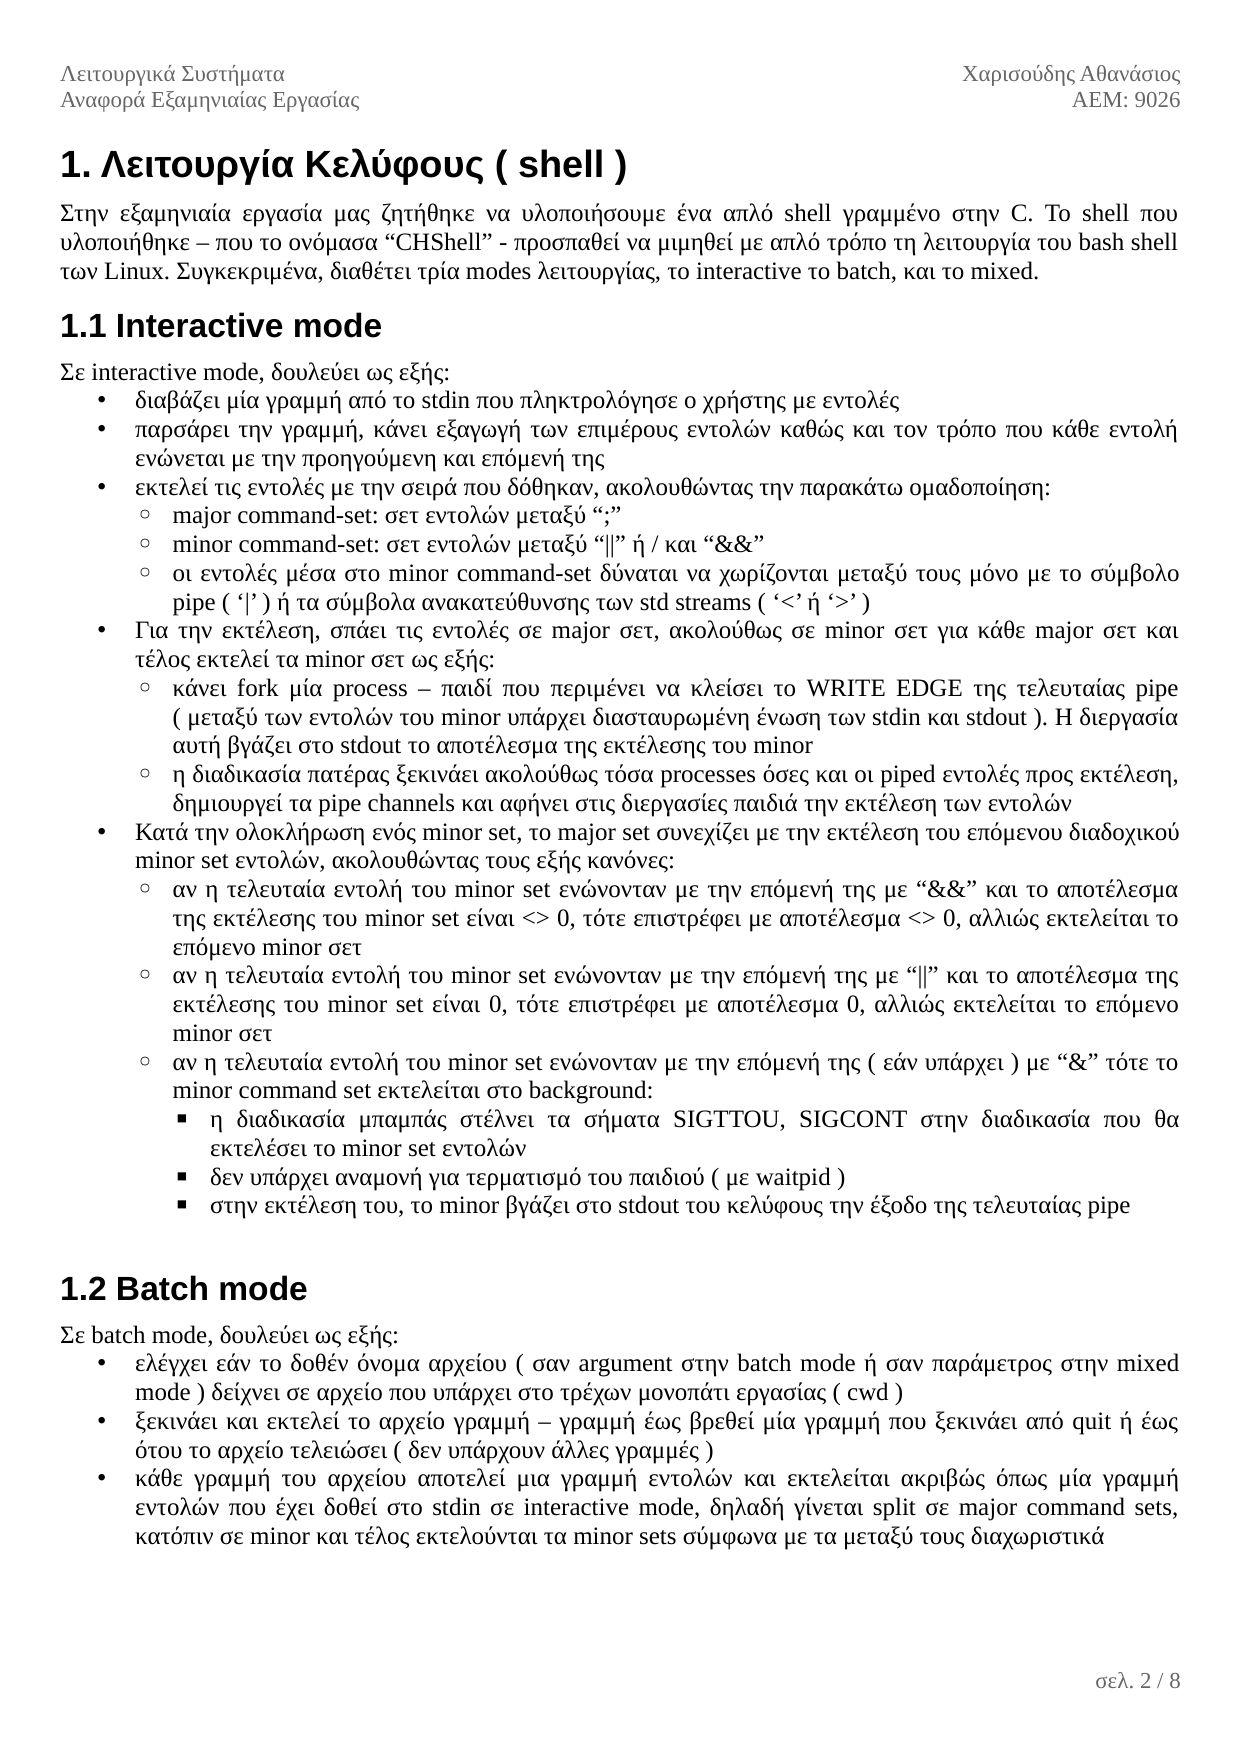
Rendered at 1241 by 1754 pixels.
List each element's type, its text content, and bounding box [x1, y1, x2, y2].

list η διαδικασία μπαμπάς στέλνει τα σήματα SIGTTOU, SIGCONT στην διαδικασία που θα εκτελέσει το minor set εντολών [172, 1104, 1181, 1162]
text Σε interactive mode, δουλεύει ως εξής: [60, 357, 1181, 385]
list major command-set: σετ εντολών μεταξύ “;” [135, 500, 1181, 529]
list αν η τελευταία εντολή του minor set ενώνονταν με την επόμενή της με “&&” και το αποτέλεσμα της εκτέλεσης του minor set είναι <> 0, τότε επιστρέφει με αποτέλεσμα <> 0, αλλιώς εκτελείται το επόμενο minor σετ [135, 874, 1181, 960]
list ξεκινάει και εκτελεί το αρχείο γραμμή – γραμμή έως βρεθεί μία γραμμή που ξεκινάει από quit ή έως ότου το αρχείο τελειώσει ( δεν υπάρχουν άλλες γραμμές ) [97, 1406, 1181, 1463]
list κάθε γραμμή του αρχείου αποτελεί μια γραμμή εντολών και εκτελείται ακριβώς όπως μία γραμμή εντολών που έχει δοθεί στο stdin σε interactive mode, δηλαδή γίνεται split σε major command sets, κατόπιν σε minor και τέλος εκτελούνται τα minor sets σύμφωνα με τα μεταξύ τους διαχωριστικά [97, 1463, 1181, 1550]
list Για την εκτέλεση, σπάει τις εντολές σε major σετ, ακολούθως σε minor σετ για κάθε major σετ και τέλος εκτελεί τα minor σετ ως εξής: [97, 615, 1181, 673]
list εκτελεί τις εντολές με την σειρά που δόθηκαν, ακολουθώντας την παρακάτω ομαδοποίηση: [97, 472, 1181, 500]
list αν η τελευταία εντολή του minor set ενώνονταν με την επόμενή της ( εάν υπάρχει ) με “&” τότε το minor command set εκτελείται στο background: [135, 1047, 1181, 1104]
list παρσάρει την γραμμή, κάνει εξαγωγή των επιμέρους εντολών καθώς και τον τρόπο που κάθε εντολή ενώνεται με την προηγούμενη και επόμενή της [97, 414, 1181, 472]
list ελέγχει εάν το δοθέν όνομα αρχείου ( σαν argument στην batch mode ή σαν παράμετρος στην mixed mode ) δείχνει σε αρχείο που υπάρχει στο τρέχων μονοπάτι εργασίας ( cwd ) [97, 1348, 1181, 1406]
list δεν υπάρχει αναμονή για τερματισμό του παιδιού ( με waitpid ) [172, 1162, 1181, 1190]
list minor command-set: σετ εντολών μεταξύ “||” ή / και “&&” [135, 529, 1181, 558]
subtitle 1.2 Batch mode [60, 1269, 1181, 1307]
list η διαδικασία πατέρας ξεκινάει ακολούθως τόσα processes όσες και οι piped εντολές προς εκτέλεση, δημιουργεί τα pipe channels και αφήνει στις διεργασίες παιδιά την εκτέλεση των εντολών [135, 759, 1181, 817]
list στην εκτέλεση του, το minor βγάζει στο stdout του κελύφους την έξοδο της τελευταίας pipe [172, 1190, 1181, 1219]
subtitle 1. Λειτουργία Κελύφους ( shell ) [60, 142, 1181, 186]
list Κατά την ολοκλήρωση ενός minor set, το major set συνεχίζει με την εκτέλεση του επόμενου διαδοχικού minor set εντολών, ακολουθώντας τους εξής κανόνες: [97, 817, 1181, 874]
subtitle 1.1 Interactive mode [60, 305, 1181, 344]
list αν η τελευταία εντολή του minor set ενώνονταν με την επόμενή της με “||” και το αποτέλεσμα της εκτέλεσης του minor set είναι 0, τότε επιστρέφει με αποτέλεσμα 0, αλλιώς εκτελείται το επόμενο minor σετ [135, 960, 1181, 1047]
text Στην εξαμηνιαία εργασία μας ζητήθηκε να υλοποιήσουμε ένα απλό shell γραμμένο στην C. Το shell που υλοποιήθηκε – που το ονόμασα “CHShell” - προσπαθεί να μιμηθεί με απλό τρόπο τη λειτουργία του bash shell των Linux. Συγκεκριμένα, διαθέτει τρία modes λειτουργίας, το interactive το batch, και το mixed. [60, 198, 1181, 284]
list κάνει fork μία process – παιδί που περιμένει να κλείσει το WRITE EDGE της τελευταίας pipe ( μεταξύ των εντολών του minor υπάρχει διασταυρωμένη ένωση των stdin και stdout ). Η διεργασία αυτή βγάζει στο stdout το αποτέλεσμα της εκτέλεσης του minor [135, 673, 1181, 759]
list οι εντολές μέσα στο minor command-set δύναται να χωρίζονται μεταξύ τους μόνο με το σύμβολο pipe ( ‘|’ ) ή τα σύμβολα ανακατεύθυνσης των std streams ( ‘<’ ή ‘>’ ) [135, 558, 1181, 615]
list διαβάζει μία γραμμή από το stdin που πληκτρολόγησε ο χρήστης με εντολές [97, 385, 1181, 414]
text Σε batch mode, δουλεύει ως εξής: [60, 1320, 1181, 1348]
